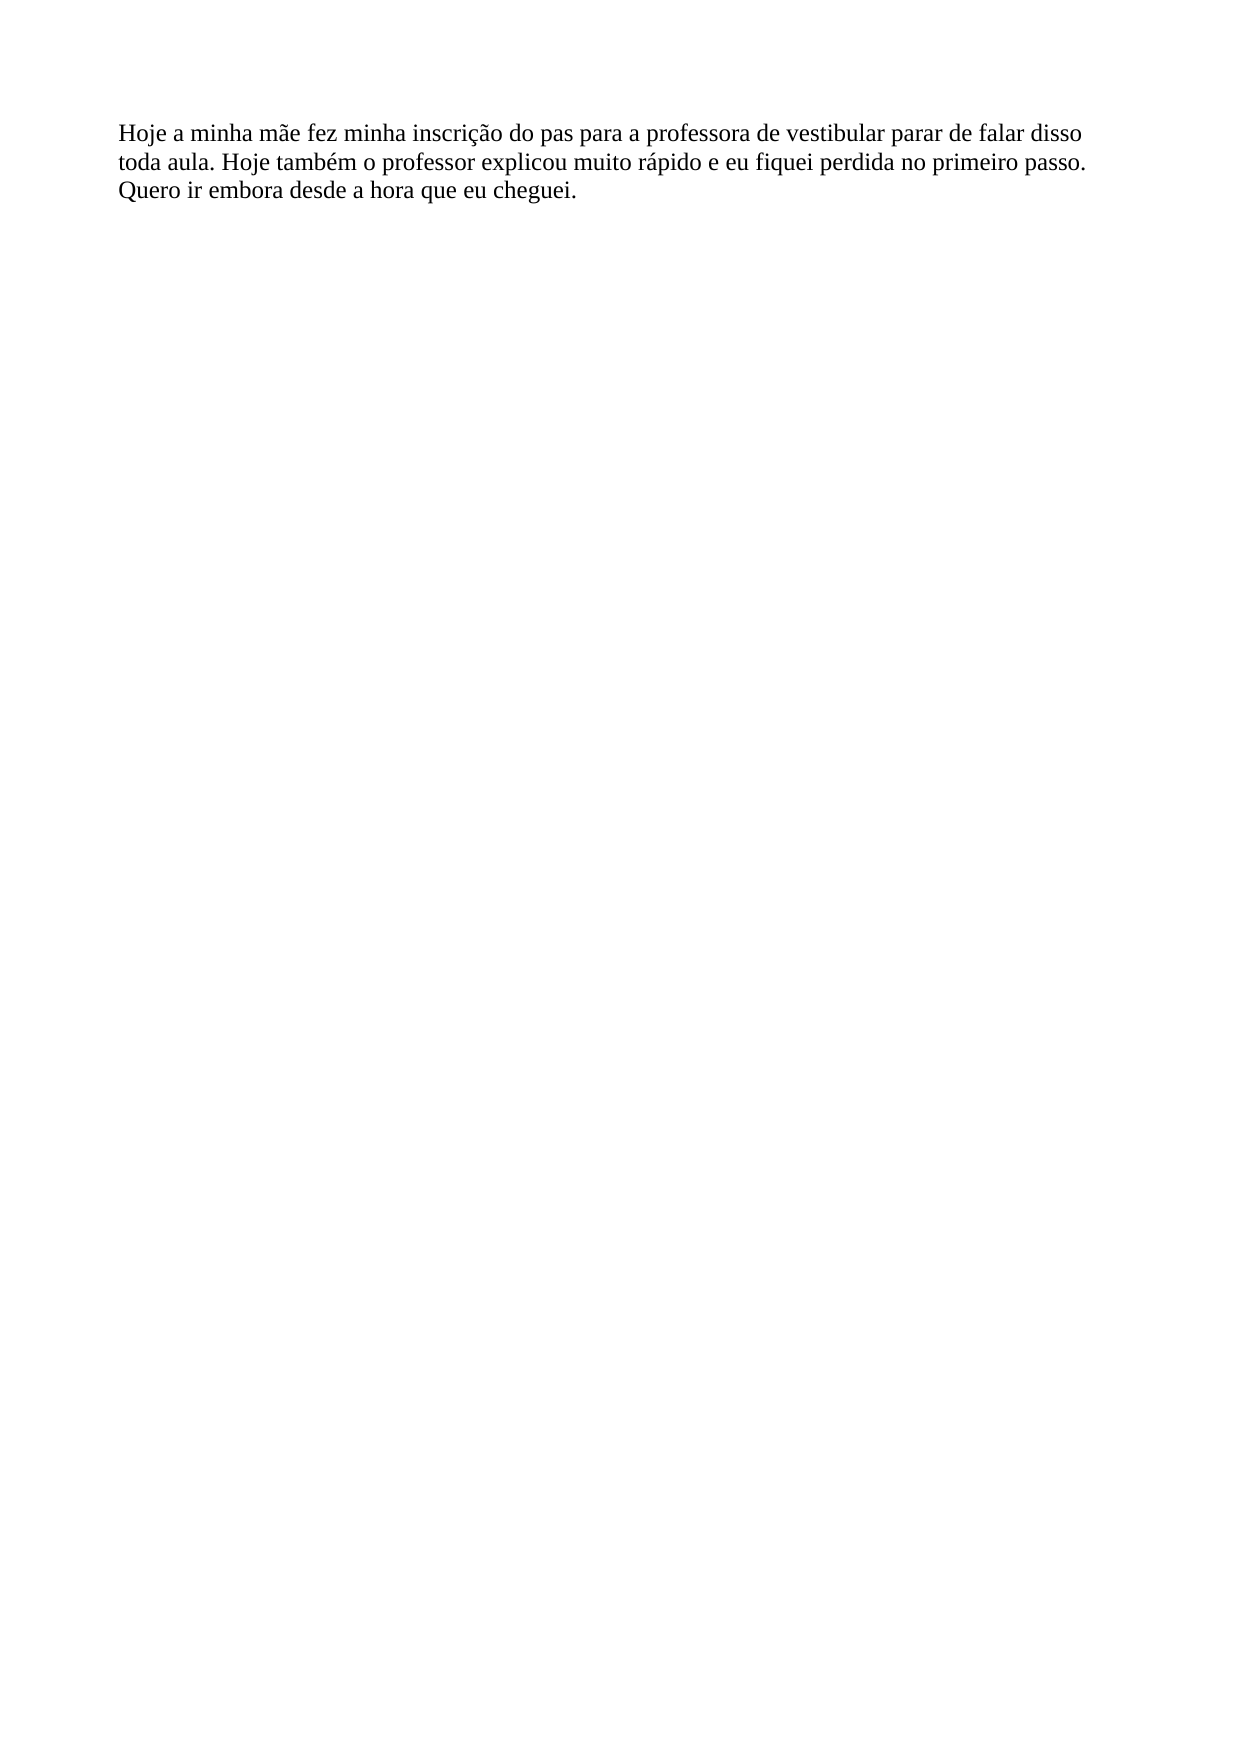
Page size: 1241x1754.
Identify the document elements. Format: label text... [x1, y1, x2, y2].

text Hoje a minha mãe fez minha inscrição do pas para a professora de vestibular parar de falar disso toda aula. Hoje também o professor explicou muito rápido e eu fiquei perdida no primeiro passo. Quero ir embora desde a hora que eu cheguei. [118, 118, 1122, 204]
